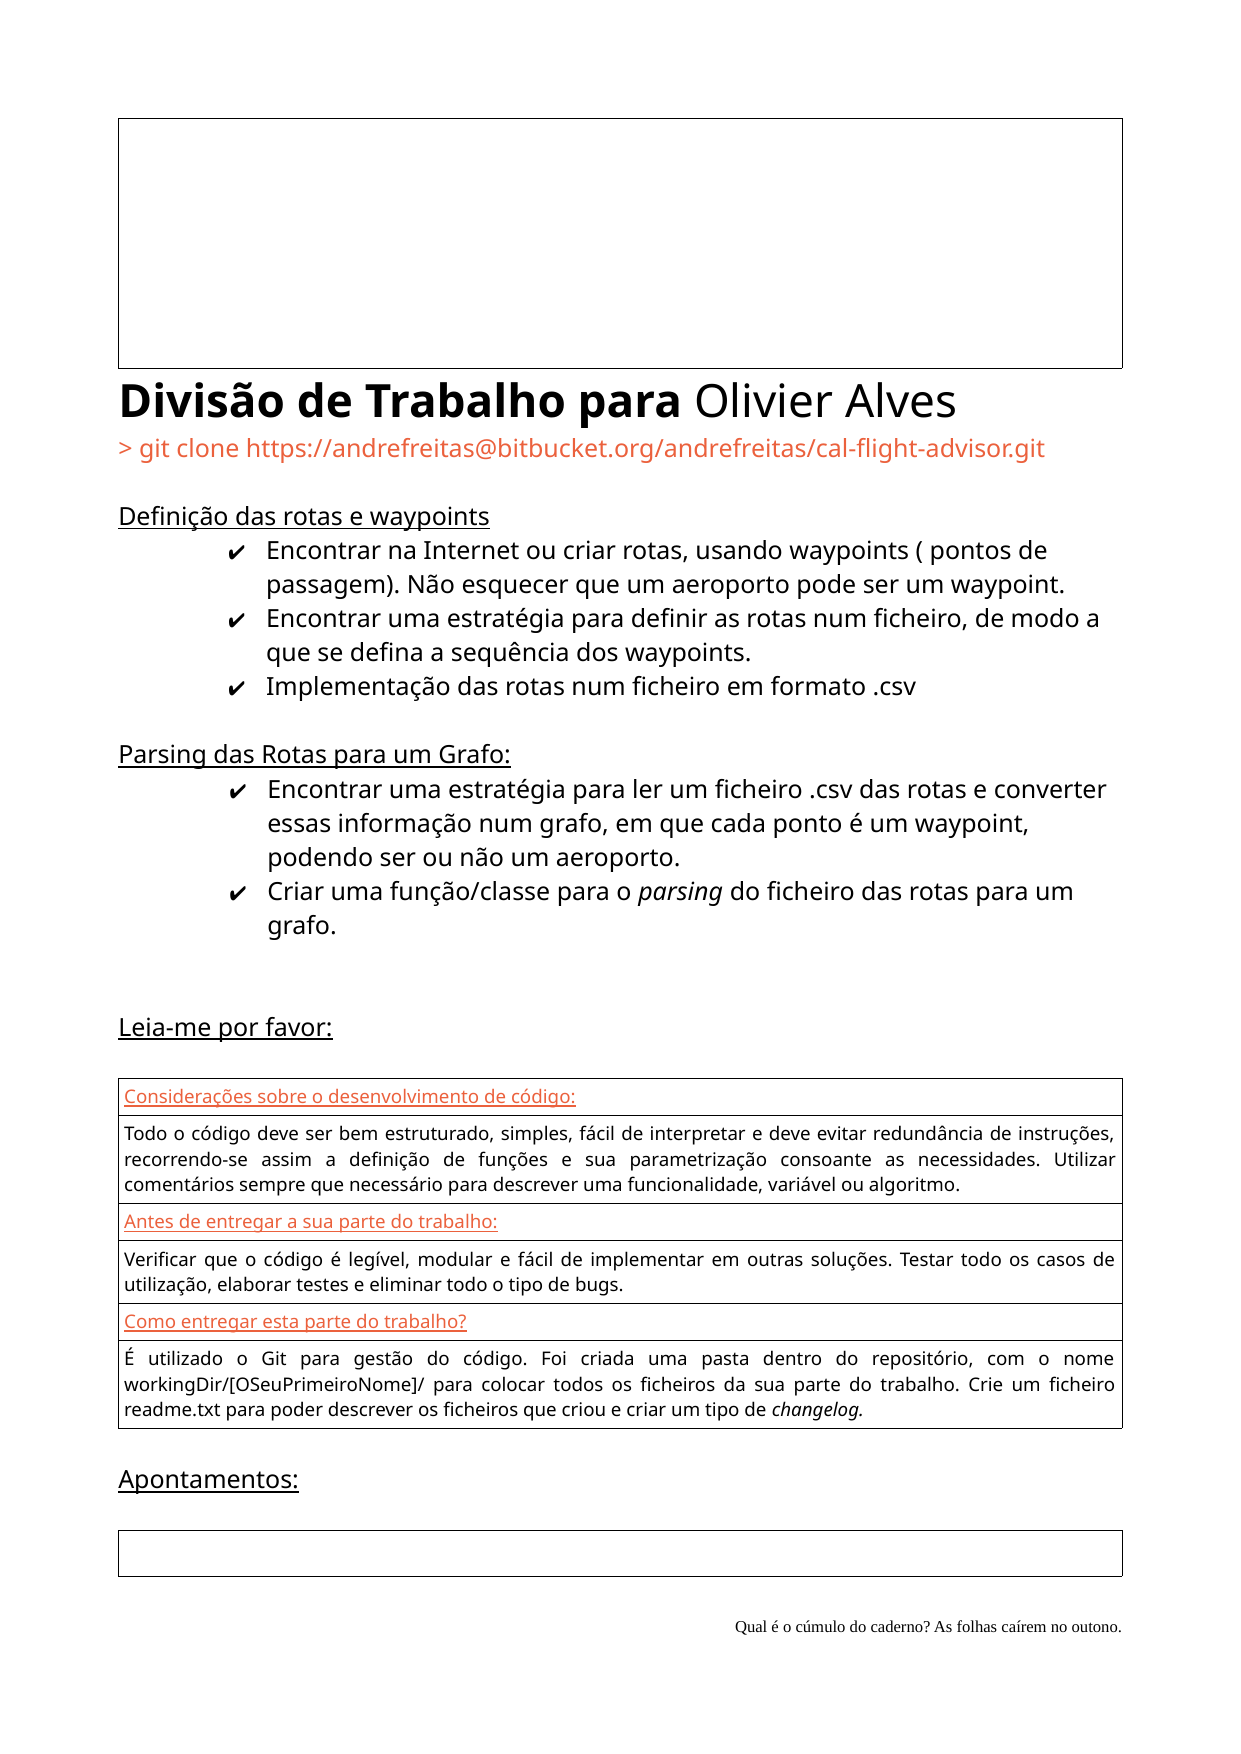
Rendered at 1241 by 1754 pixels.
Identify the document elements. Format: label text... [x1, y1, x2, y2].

table_cell Como entregar esta parte do trabalho? [119, 1304, 1122, 1340]
list Implementação das rotas num ficheiro em formato .csv [228, 669, 1122, 703]
list Encontrar uma estratégia para ler um ficheiro .csv das rotas e converter essas informação num grafo, em que cada ponto é um waypoint, podendo ser ou não um aeroporto. [229, 771, 1122, 873]
text Parsing das Rotas para um Grafo: [118, 737, 1122, 771]
text > git clone https://andrefreitas@bitbucket.org/andrefreitas/cal-flight-advisor.git [118, 431, 1122, 465]
table_cell Antes de entregar a sua parte do trabalho: [119, 1204, 1122, 1240]
list Encontrar uma estratégia para definir as rotas num ficheiro, de modo a que se defina a sequência dos waypoints. [228, 601, 1122, 669]
table_header [119, 119, 1122, 368]
table_header [119, 1531, 1122, 1576]
list Encontrar na Internet ou criar rotas, usando waypoints ( pontos de passagem). Não esquecer que um aeroporto pode ser um waypoint. [228, 533, 1122, 601]
text Divisão de Trabalho para Olivier Alves [118, 369, 1122, 431]
text Definição das rotas e waypoints [118, 499, 1122, 533]
table_header Considerações sobre o desenvolvimento de código: [119, 1079, 1122, 1115]
list Criar uma função/classe para o parsing do ficheiro das rotas para um grafo. [229, 873, 1122, 942]
text Leia-me por favor: [118, 1010, 1122, 1044]
table_cell Todo o código deve ser bem estruturado, simples, fácil de interpretar e deve evitar redundância de instruções, recorrendo-se assim a definição de funções e sua parametrização consoante as necessidades. Utilizar comentários sempre que necessário para descrever uma funcionalidade, variável ou algoritmo. [119, 1116, 1122, 1203]
table_cell É utilizado o Git para gestão do código. Foi criada uma pasta dentro do repositório, com o nome workingDir/[OSeuPrimeiroNome]/ para colocar todos os ficheiros da sua parte do trabalho. Crie um ficheiro readme.txt para poder descrever os ficheiros que criou e criar um tipo de changelog. [119, 1341, 1122, 1428]
text Apontamentos: [118, 1462, 1122, 1496]
table_cell Verificar que o código é legível, modular e fácil de implementar em outras soluções. Testar todo os casos de utilização, elaborar testes e eliminar todo o tipo de bugs. [119, 1241, 1122, 1303]
